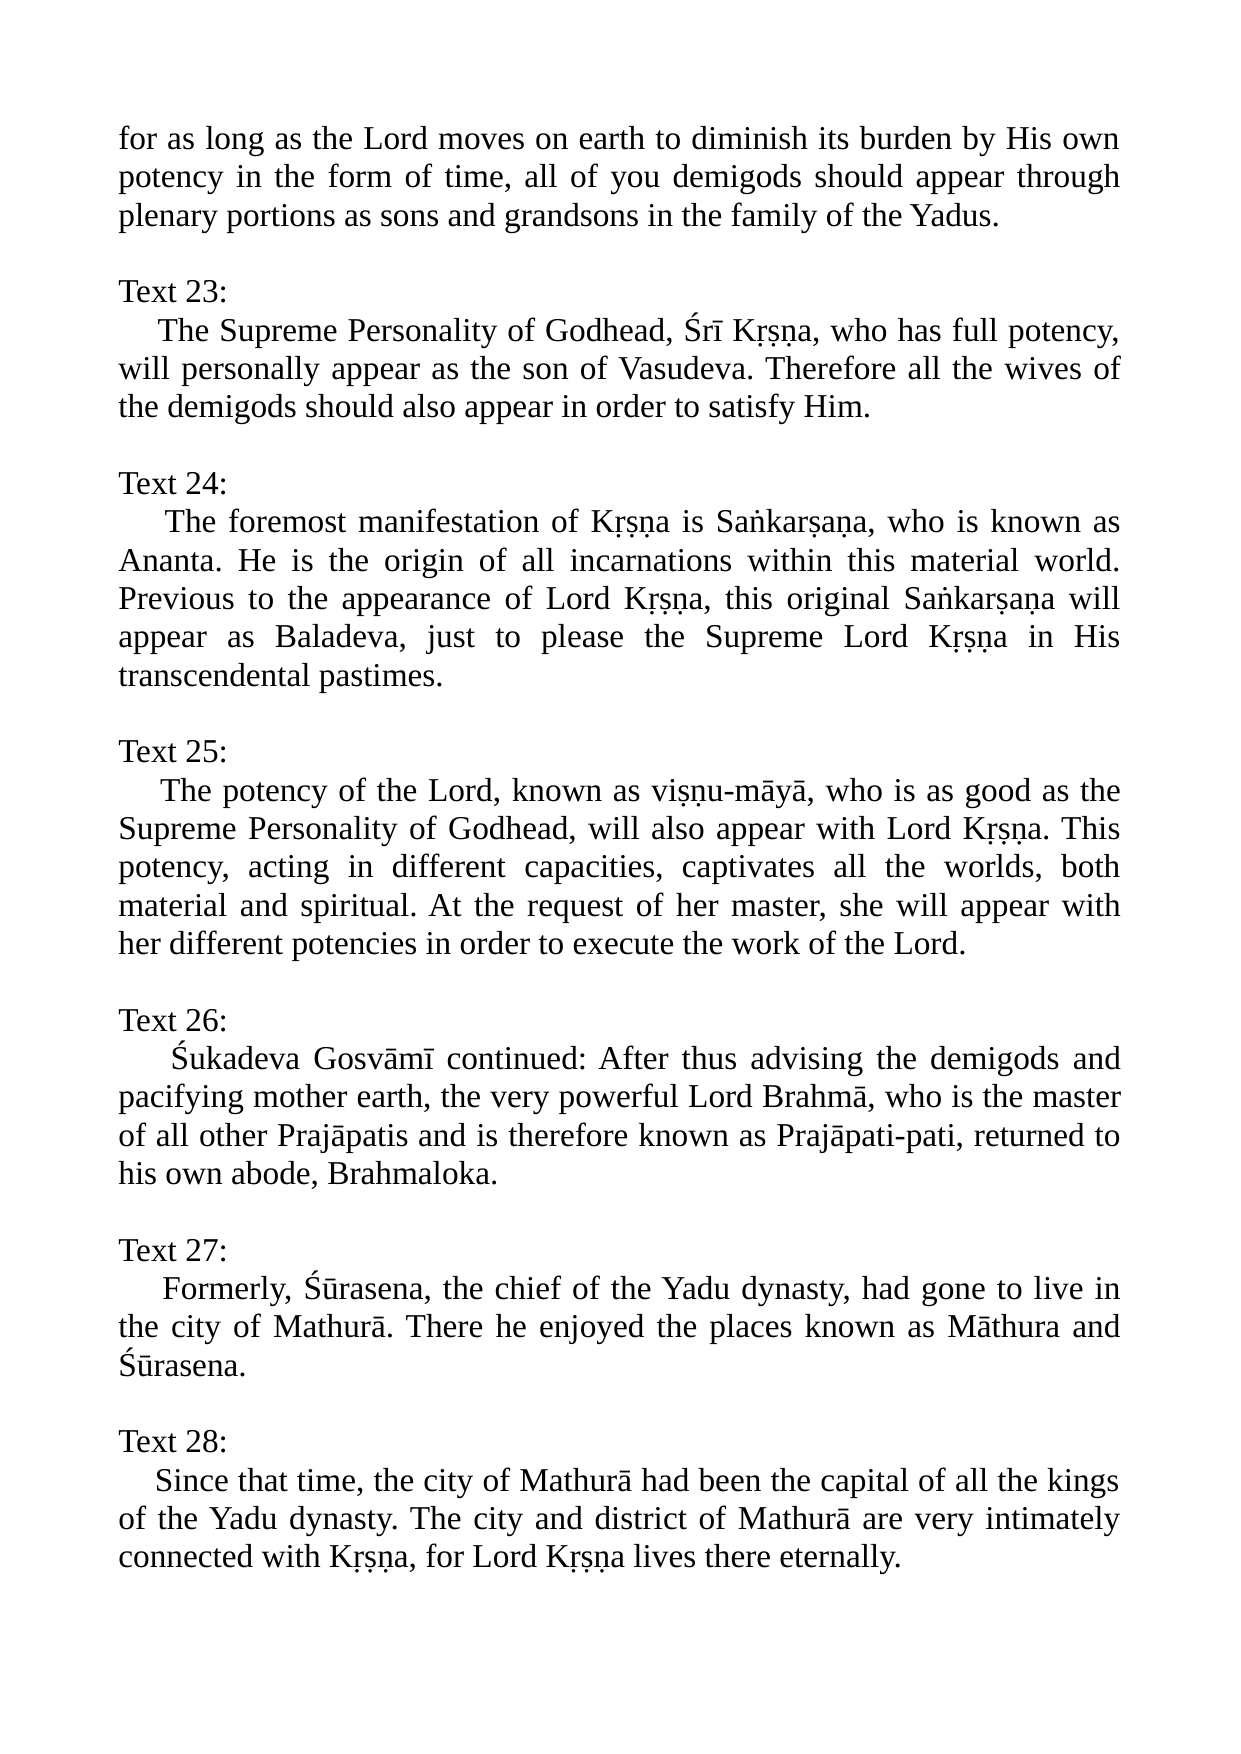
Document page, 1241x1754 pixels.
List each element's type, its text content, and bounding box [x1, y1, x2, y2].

text for as long as the Lord moves on earth to diminish its burden by His own potency in the form of time, all of you demigods should appear through plenary portions as sons and grandsons in the family of the Yadus. [118, 118, 1122, 233]
text Text 23: [118, 271, 1122, 310]
text Text 26: [118, 1000, 1122, 1038]
text Text 28: [118, 1421, 1122, 1460]
text Text 27: [118, 1230, 1122, 1268]
text Text 24: [118, 463, 1122, 501]
text The foremost manifestation of Kṛṣṇa is Saṅkarṣaṇa, who is known as Ananta. He is the origin of all incarnations within this material world. Previous to the appearance of Lord Kṛṣṇa, this original Saṅkarṣaṇa will appear as Baladeva, just to please the Supreme Lord Kṛṣṇa in His transcendental pastimes. [118, 501, 1122, 693]
text Text 25: [118, 731, 1122, 770]
text Śukadeva Gosvāmī continued: After thus advising the demigods and pacifying mother earth, the very powerful Lord Brahmā, who is the master of all other Prajāpatis and is therefore known as Prajāpati-pati, returned to his own abode, Brahmaloka. [118, 1038, 1122, 1191]
text The potency of the Lord, known as viṣṇu-māyā, who is as good as the Supreme Personality of Godhead, will also appear with Lord Kṛṣṇa. This potency, acting in different capacities, captivates all the worlds, both material and spiritual. At the request of her master, she will appear with her different potencies in order to execute the work of the Lord. [118, 770, 1122, 961]
text Since that time, the city of Mathurā had been the capital of all the kings of the Yadu dynasty. The city and district of Mathurā are very intimately connected with Kṛṣṇa, for Lord Kṛṣṇa lives there eternally. [118, 1460, 1122, 1575]
text The Supreme Personality of Godhead, Śrī Kṛṣṇa, who has full potency, will personally appear as the son of Vasudeva. Therefore all the wives of the demigods should also appear in order to satisfy Him. [118, 310, 1122, 425]
text Formerly, Śūrasena, the chief of the Yadu dynasty, had gone to live in the city of Mathurā. There he enjoyed the places known as Māthura and Śūrasena. [118, 1268, 1122, 1383]
